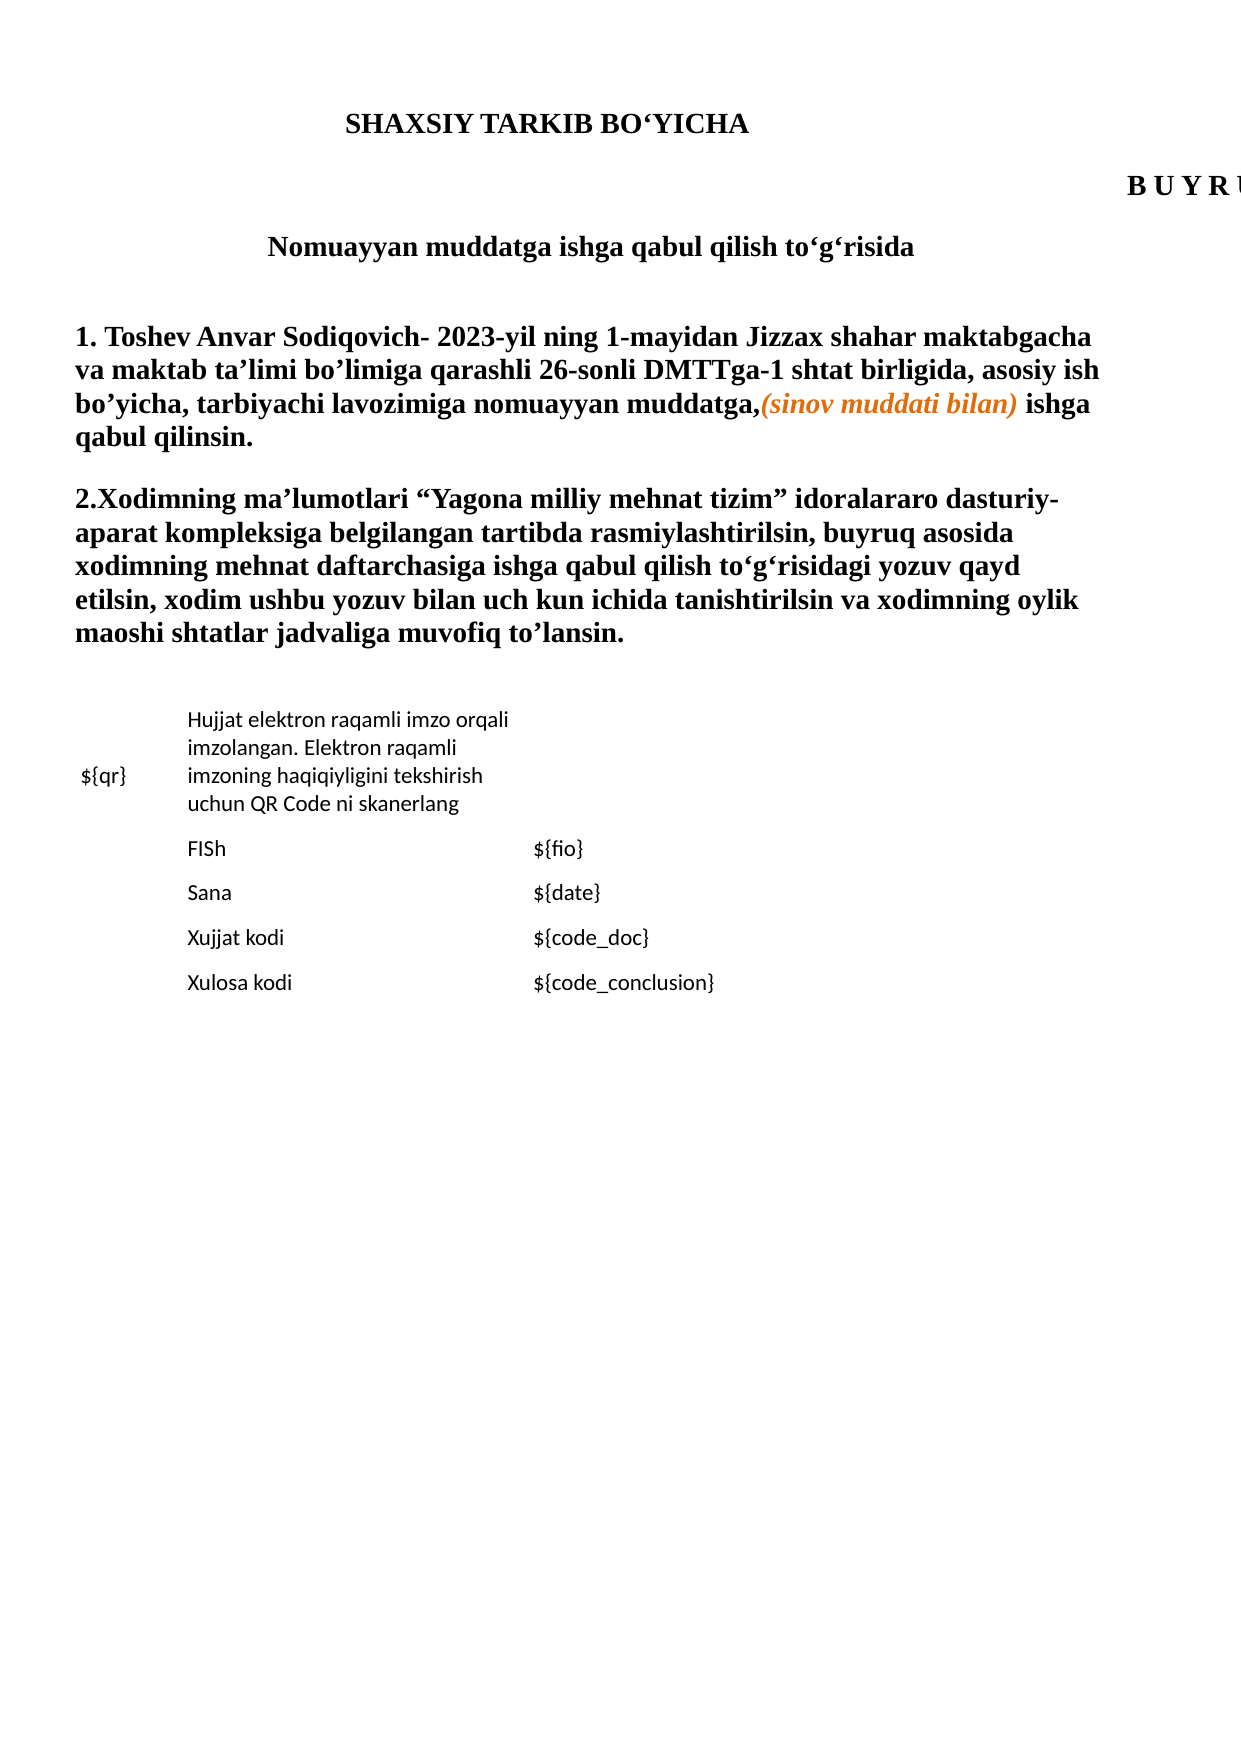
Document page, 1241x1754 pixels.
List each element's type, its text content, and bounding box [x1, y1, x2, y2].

table_cell [75, 834, 187, 878]
text 2.Xodimning ma’lumotlari “Yagona milliy mehnat tizim” idoralararo dasturiy-aparat kompleksiga belgilangan tartibda rasmiylashtirilsin, buyruq asosida xodimning mehnat daftarchasiga ishga qabul qilish to‘g‘risidagi yozuv qayd etilsin, xodim ushbu yozuv bilan uch kun ichida tanishtirilsin va xodimning oylik maoshi shtatlar jadvaliga muvofiq to’lansin. [75, 481, 1107, 649]
table_cell Xujjat kodi [187, 923, 533, 968]
table_cell [75, 968, 187, 1012]
table_cell ${fio} [533, 834, 1107, 878]
table_cell ${code_doc} [533, 923, 1107, 968]
table_header ${qr} [75, 705, 187, 834]
text Nomuayyan muddatga ishga qabul qilish to‘g‘risida [75, 229, 1107, 263]
table_cell FISh [187, 834, 533, 878]
table_cell Xulosa kodi [187, 968, 533, 1012]
text SHAXSIY TARKIB BO‘YICHA [75, 106, 1107, 140]
table_cell ${code_conclusion} [533, 968, 1107, 1012]
text 1. Toshev Anvar Sodiqovich- 2023-yil ning 1-mayidan Jizzax shahar maktabgacha va maktab ta’limi bo’limiga qarashli 26-sonli DMTTga-1 shtat birligida, asosiy ish bo’yicha, tarbiyachi lavozimiga nomuayyan muddatga,(sinov muddati bilan) ishga qabul qilinsin. [75, 319, 1107, 453]
table_header Hujjat elektron raqamli imzo orqali imzolangan. Elektron raqamli imzoning haqiqiyligini tekshirish uchun QR Code ni skanerlang [187, 705, 533, 834]
table_cell [75, 878, 187, 923]
table_cell [75, 923, 187, 968]
text B U Y R U Q [1105, 168, 1240, 201]
table_cell Sana [187, 878, 533, 923]
table_cell ${date} [533, 878, 1107, 923]
